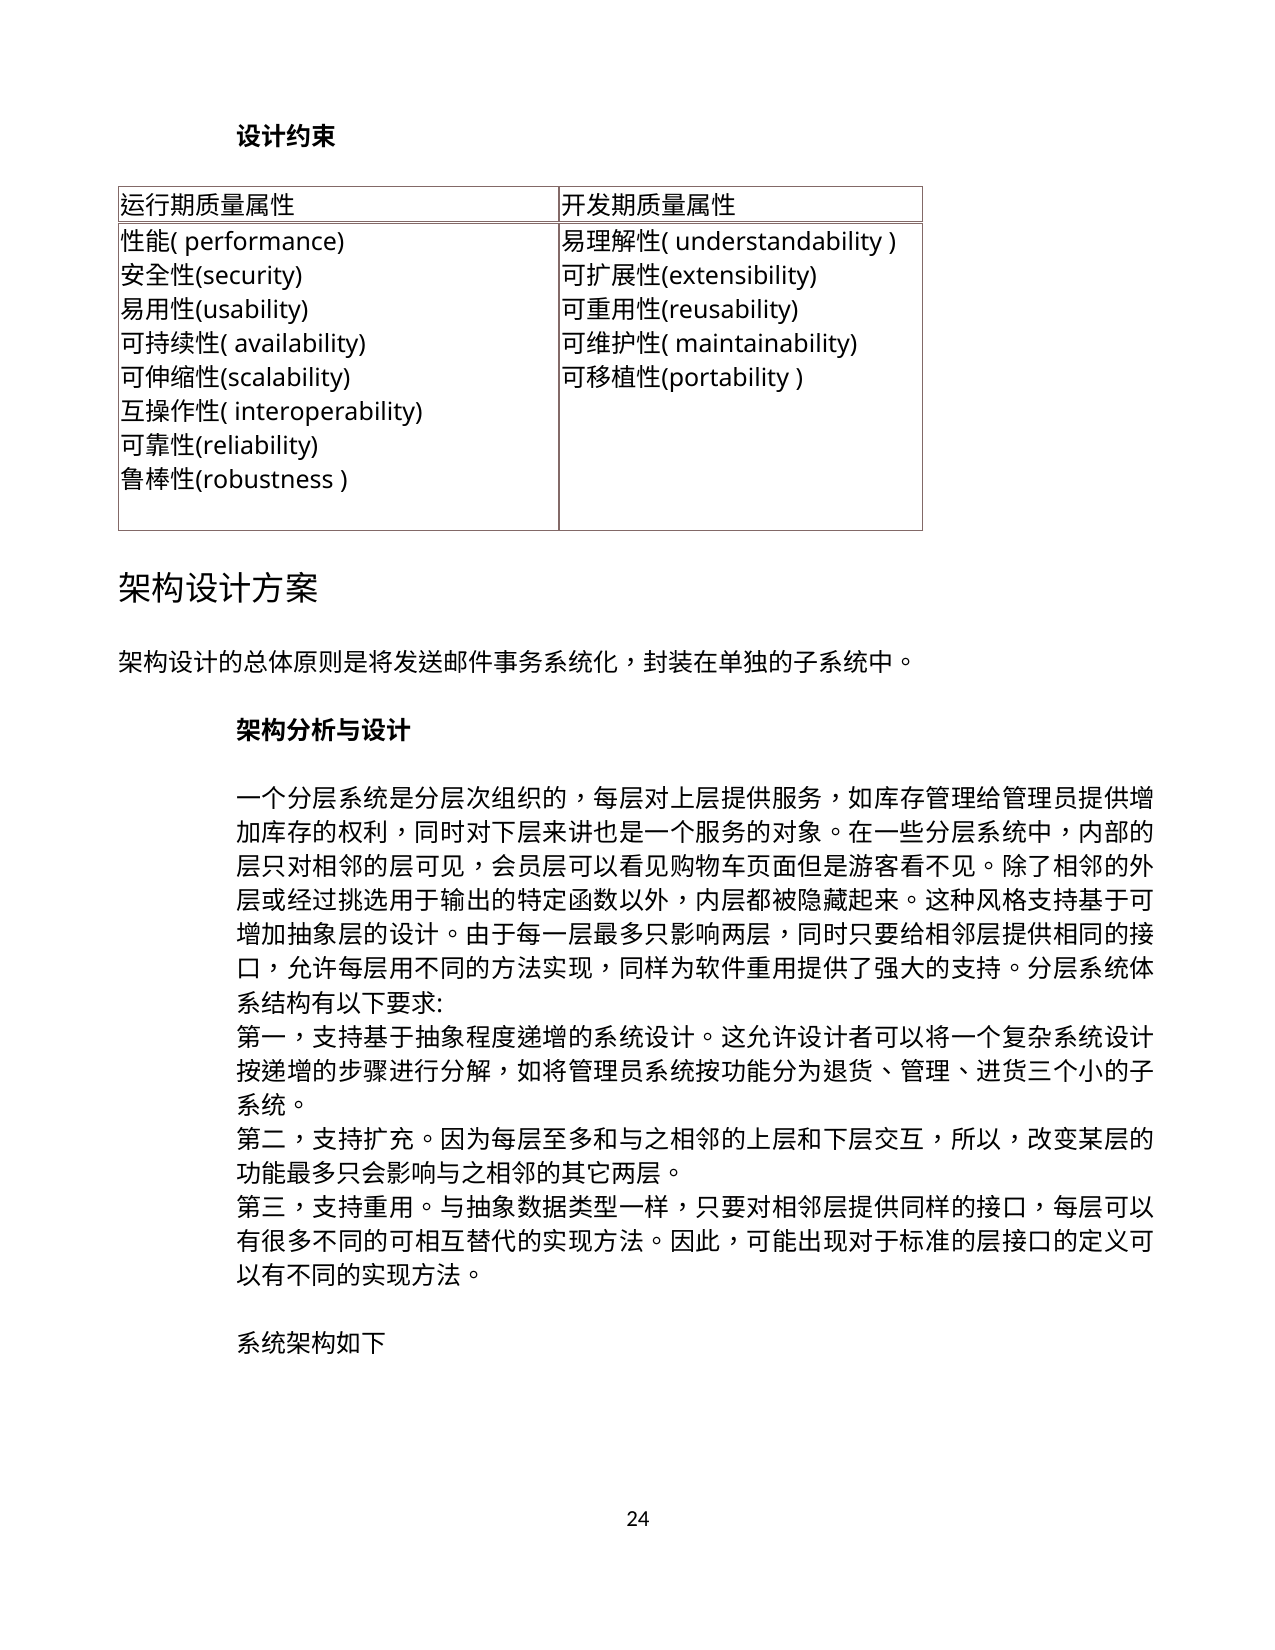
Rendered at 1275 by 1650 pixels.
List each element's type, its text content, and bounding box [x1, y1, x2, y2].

text 第二，支持扩充。因为每层至多和与之相邻的上层和下层交互，所以，改变某层的 功能最多只会影响与之相邻的其它两层。 [118, 1121, 1157, 1189]
text 第一，支持基于抽象程度递增的系统设计。这允许设计者可以将一个复杂系统设计 按递增的步骤进行分解，如将管理员系统按功能分为退货、管理、进货三个小的子 系统。 [118, 1019, 1157, 1121]
table_cell 性能( performance) 安全性(security) 易用性(usability) 可持续性( availability) 可伸缩性(scalability) 互操作性( interoperability) 可靠性(reliability) 鲁棒性(robustness ) [119, 224, 558, 530]
text 架构分析与设计 [118, 713, 1157, 747]
table_header 运行期质量属性 [119, 187, 558, 221]
table_cell 易理解性( understandability ) 可扩展性(extensibility) 可重用性(reusability) 可维护性( maintainability) 可移植性(portability ) [560, 224, 922, 530]
text 架构设计方案 [118, 565, 1157, 611]
text 第三，支持重用。与抽象数据类型一样，只要对相邻层提供同样的接口，每层可以 有很多不同的可相互替代的实现方法。因此，可能出现对于标准的层接口的定义可 以有不同的实现方法。 [118, 1189, 1157, 1292]
text 系统架构如下 [118, 1326, 1157, 1360]
text 一个分层系统是分层次组织的，每层对上层提供服务，如库存管理给管理员提供增 加库存的权利，同时对下层来讲也是一个服务的对象。在一些分层系统中，内部的 层只对相邻的层可见，会员层可以看见购物车页面但是游客看不见。除了相邻的外 层或经过挑选用于输出的特定函数以外，内层都被隐藏起来。这种风格支持基于可 增加抽象层的设计。由于每一层最多只影响两层，同时只要给相邻层提供相同的接 口，允许每层用不同的方法实现，同样为软件重用提供了强大的支持。分层系统体 系结构有以下要求: [118, 781, 1157, 1019]
text 架构设计的总体原则是将发送邮件事务系统化，封装在单独的子系统中。 [118, 644, 1157, 679]
text 设计约束 [118, 118, 1157, 152]
table_header 开发期质量属性 [560, 187, 922, 221]
